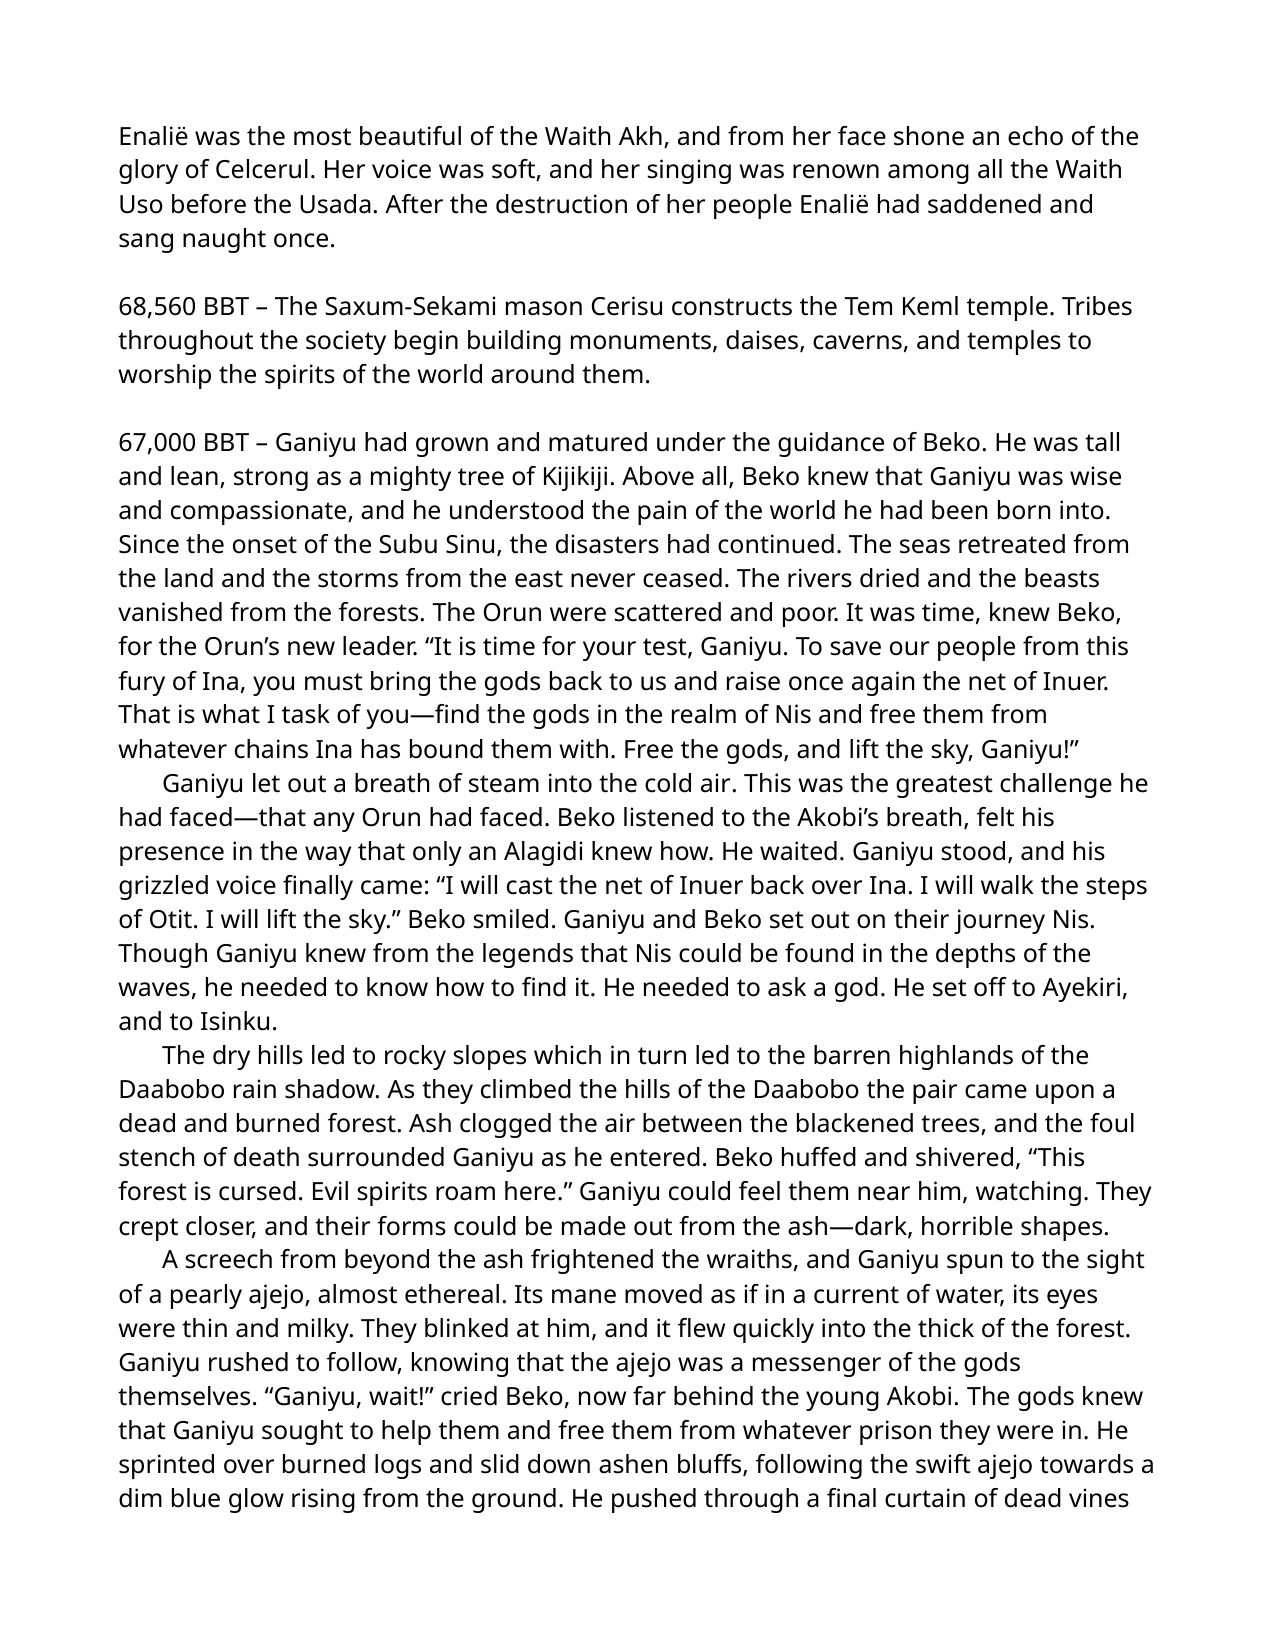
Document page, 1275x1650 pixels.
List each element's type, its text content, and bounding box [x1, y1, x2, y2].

text The dry hills led to rocky slopes which in turn led to the barren highlands of the Daabobo rain shadow. As they climbed the hills of the Daabobo the pair came upon a dead and burned forest. Ash clogged the air between the blackened trees, and the foul stench of death surrounded Ganiyu as he entered. Beko huffed and shivered, “This forest is cursed. Evil spirits roam here.” Ganiyu could feel them near him, watching. They crept closer, and their forms could be made out from the ash—dark, horrible shapes. [118, 1038, 1157, 1242]
text A screech from beyond the ash frightened the wraiths, and Ganiyu spun to the sight of a pearly ajejo, almost ethereal. Its mane moved as if in a current of water, its eyes were thin and milky. They blinked at him, and it flew quickly into the thick of the forest. Ganiyu rushed to follow, knowing that the ajejo was a messenger of the gods themselves. “Ganiyu, wait!” cried Beko, now far behind the young Akobi. The gods knew that Ganiyu sought to help them and free them from whatever prison they were in. He sprinted over burned logs and slid down ashen bluffs, following the swift ajejo towards a dim blue glow rising from the ground. He pushed through a final curtain of dead vines [118, 1242, 1157, 1515]
text Enalië was the most beautiful of the Waith Akh, and from her face shone an echo of the glory of Celcerul. Her voice was soft, and her singing was renown among all the Waith Uso before the Usada. After the destruction of her people Enalië had saddened and sang naught once. [118, 118, 1157, 254]
text 67,000 BBT – Ganiyu had grown and matured under the guidance of Beko. He was tall and lean, strong as a mighty tree of Kijikiji. Above all, Beko knew that Ganiyu was wise and compassionate, and he understood the pain of the world he had been born into. Since the onset of the Subu Sinu, the disasters had continued. The seas retreated from the land and the storms from the east never ceased. The rivers dried and the beasts vanished from the forests. The Orun were scattered and poor. It was time, knew Beko, for the Orun’s new leader. “It is time for your test, Ganiyu. To save our people from this fury of Ina, you must bring the gods back to us and raise once again the net of Inuer. That is what I task of you—find the gods in the realm of Nis and free them from whatever chains Ina has bound them with. Free the gods, and lift the sky, Ganiyu!” [118, 425, 1157, 765]
text 68,560 BBT – The Saxum-Sekami mason Cerisu constructs the Tem Keml temple. Tribes throughout the society begin building monuments, daises, caverns, and temples to worship the spirits of the world around them. [118, 288, 1157, 391]
text Ganiyu let out a breath of steam into the cold air. This was the greatest challenge he had faced—that any Orun had faced. Beko listened to the Akobi’s breath, felt his presence in the way that only an Alagidi knew how. He waited. Ganiyu stood, and his grizzled voice finally came: “I will cast the net of Inuer back over Ina. I will walk the steps of Otit. I will lift the sky.” Beko smiled. Ganiyu and Beko set out on their journey Nis. Though Ganiyu knew from the legends that Nis could be found in the depths of the waves, he needed to know how to find it. He needed to ask a god. He set off to Ayekiri, and to Isinku. [118, 765, 1157, 1038]
